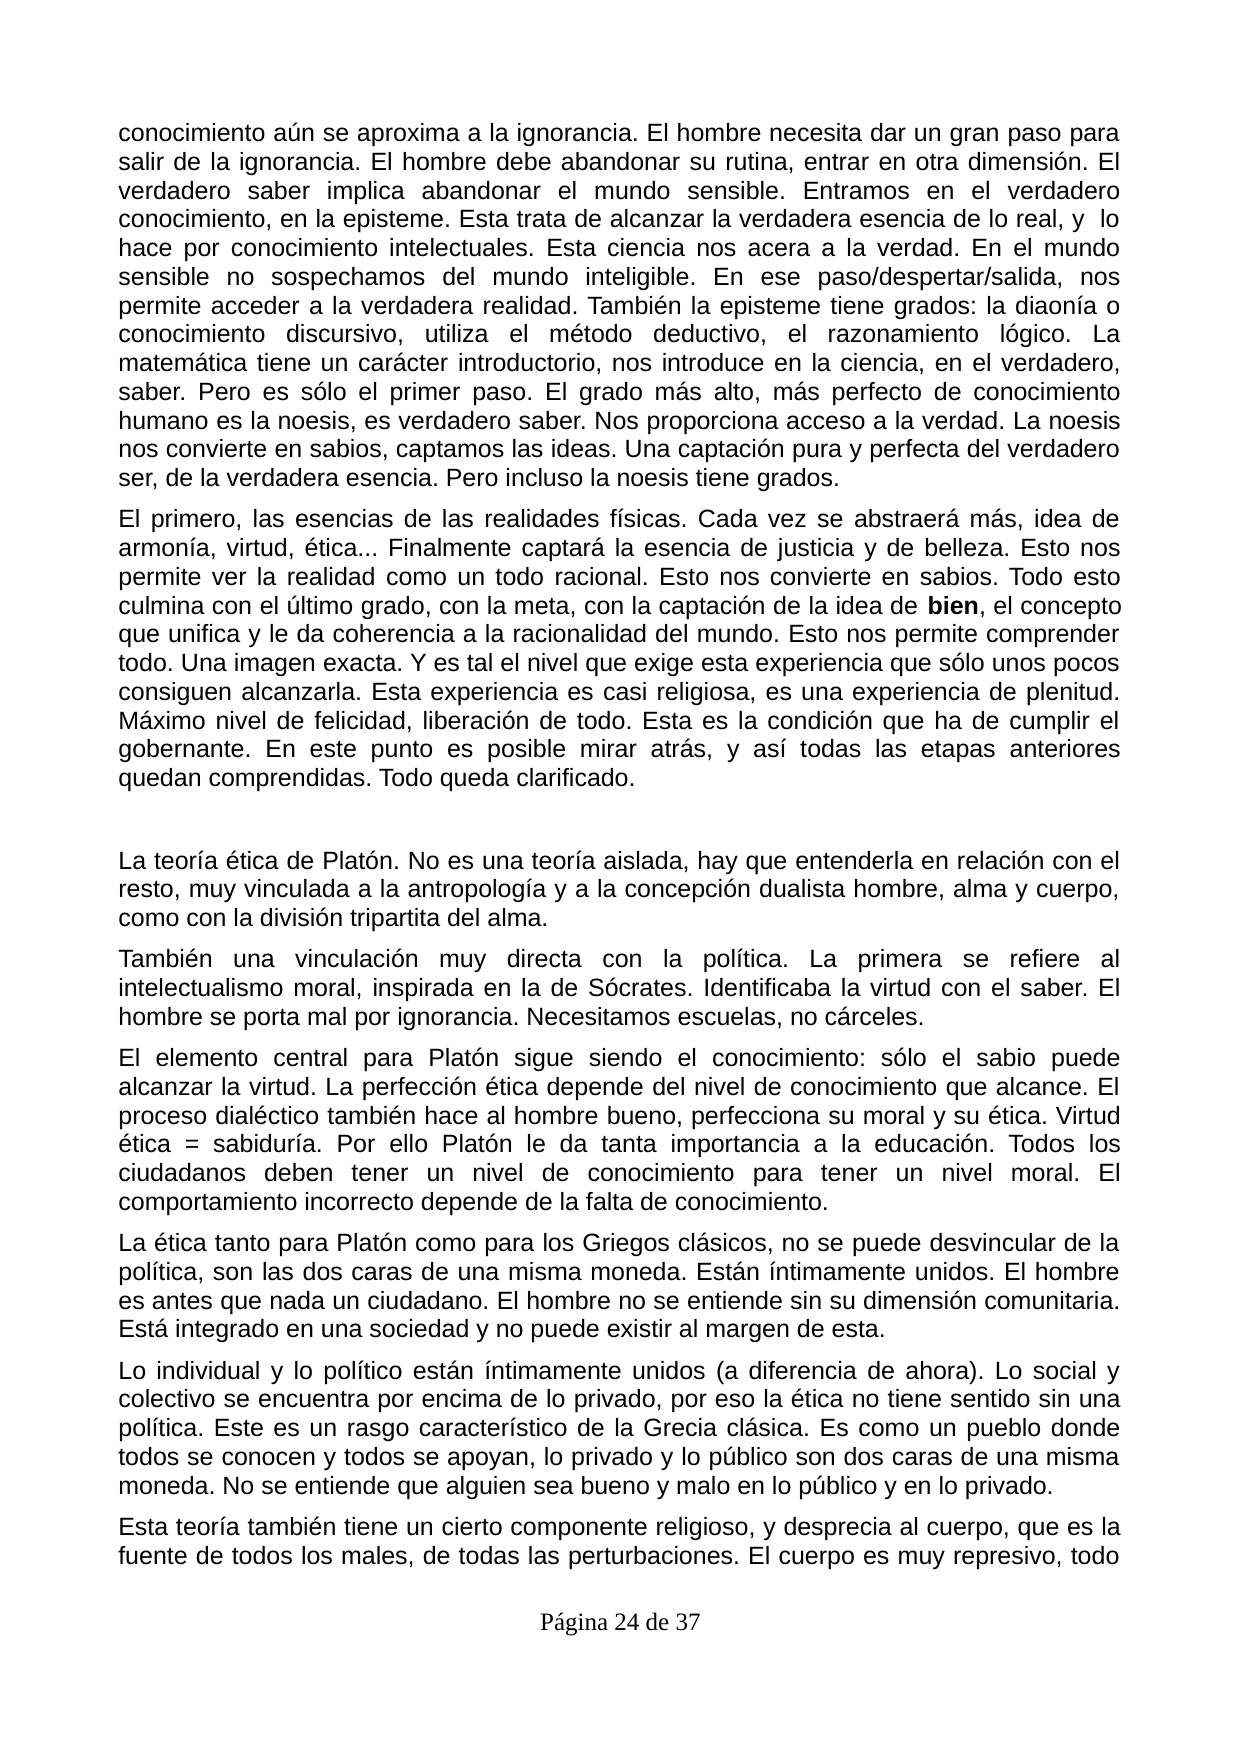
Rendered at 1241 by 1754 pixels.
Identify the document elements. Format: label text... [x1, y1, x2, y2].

text Lo individual y lo político están íntimamente unidos (a diferencia de ahora). Lo social y colectivo se encuentra por encima de lo privado, por eso la ética no tiene sentido sin una política. Este es un rasgo característico de la Grecia clásica. Es como un pueblo donde todos se conocen y todos se apoyan, lo privado y lo público son dos caras de una misma moneda. No se entiende que alguien sea bueno y malo en lo público y en lo privado. [118, 1356, 1122, 1499]
text El primero, las esencias de las realidades físicas. Cada vez se abstraerá más, idea de armonía, virtud, ética... Finalmente captará la esencia de justicia y de belleza. Esto nos permite ver la realidad como un todo racional. Esto nos convierte en sabios. Todo esto culmina con el último grado, con la meta, con la captación de la idea de bien, el concepto que unifica y le da coherencia a la racionalidad del mundo. Esto nos permite comprender todo. Una imagen exacta. Y es tal el nivel que exige esta experiencia que sólo unos pocos consiguen alcanzarla. Esta experiencia es casi religiosa, es una experiencia de plenitud. Máximo nivel de felicidad, liberación de todo. Esta es la condición que ha de cumplir el gobernante. En este punto es posible mirar atrás, y así todas las etapas anteriores quedan comprendidas. Todo queda clarificado. [118, 504, 1122, 792]
text La ética tanto para Platón como para los Griegos clásicos, no se puede desvincular de la política, son las dos caras de una misma moneda. Están íntimamente unidos. El hombre es antes que nada un ciudadano. El hombre no se entiende sin su dimensión comunitaria. Está integrado en una sociedad y no puede existir al margen de esta. [118, 1228, 1122, 1343]
text conocimiento aún se aproxima a la ignorancia. El hombre necesita dar un gran paso para salir de la ignorancia. El hombre debe abandonar su rutina, entrar en otra dimensión. El verdadero saber implica abandonar el mundo sensible. Entramos en el verdadero conocimiento, en la episteme. Esta trata de alcanzar la verdadera esencia de lo real, y lo hace por conocimiento intelectuales. Esta ciencia nos acera a la verdad. En el mundo sensible no sospechamos del mundo inteligible. En ese paso/despertar/salida, nos permite acceder a la verdadera realidad. También la episteme tiene grados: la diaonía o conocimiento discursivo, utiliza el método deductivo, el razonamiento lógico. La matemática tiene un carácter introductorio, nos introduce en la ciencia, en el verdadero, saber. Pero es sólo el primer paso. El grado más alto, más perfecto de conocimiento humano es la noesis, es verdadero saber. Nos proporciona acceso a la verdad. La noesis nos convierte en sabios, captamos las ideas. Una captación pura y perfecta del verdadero ser, de la verdadera esencia. Pero incluso la noesis tiene grados. [118, 118, 1122, 492]
text Esta teoría también tiene un cierto componente religioso, y desprecia al cuerpo, que es la fuente de todos los males, de todas las perturbaciones. El cuerpo es muy represivo, todo [118, 1512, 1122, 1569]
text El elemento central para Platón sigue siendo el conocimiento: sólo el sabio puede alcanzar la virtud. La perfección ética depende del nivel de conocimiento que alcance. El proceso dialéctico también hace al hombre bueno, perfecciona su moral y su ética. Virtud ética = sabiduría. Por ello Platón le da tanta importancia a la educación. Todos los ciudadanos deben tener un nivel de conocimiento para tener un nivel moral. El comportamiento incorrecto depende de la falta de conocimiento. [118, 1043, 1122, 1216]
text También una vinculación muy directa con la política. La primera se refiere al intelectualismo moral, inspirada en la de Sócrates. Identificaba la virtud con el saber. El hombre se porta mal por ignorancia. Necesitamos escuelas, no cárceles. [118, 944, 1122, 1031]
text La teoría ética de Platón. No es una teoría aislada, hay que entenderla en relación con el resto, muy vinculada a la antropología y a la concepción dualista hombre, alma y cuerpo, como con la división tripartita del alma. [118, 846, 1122, 932]
